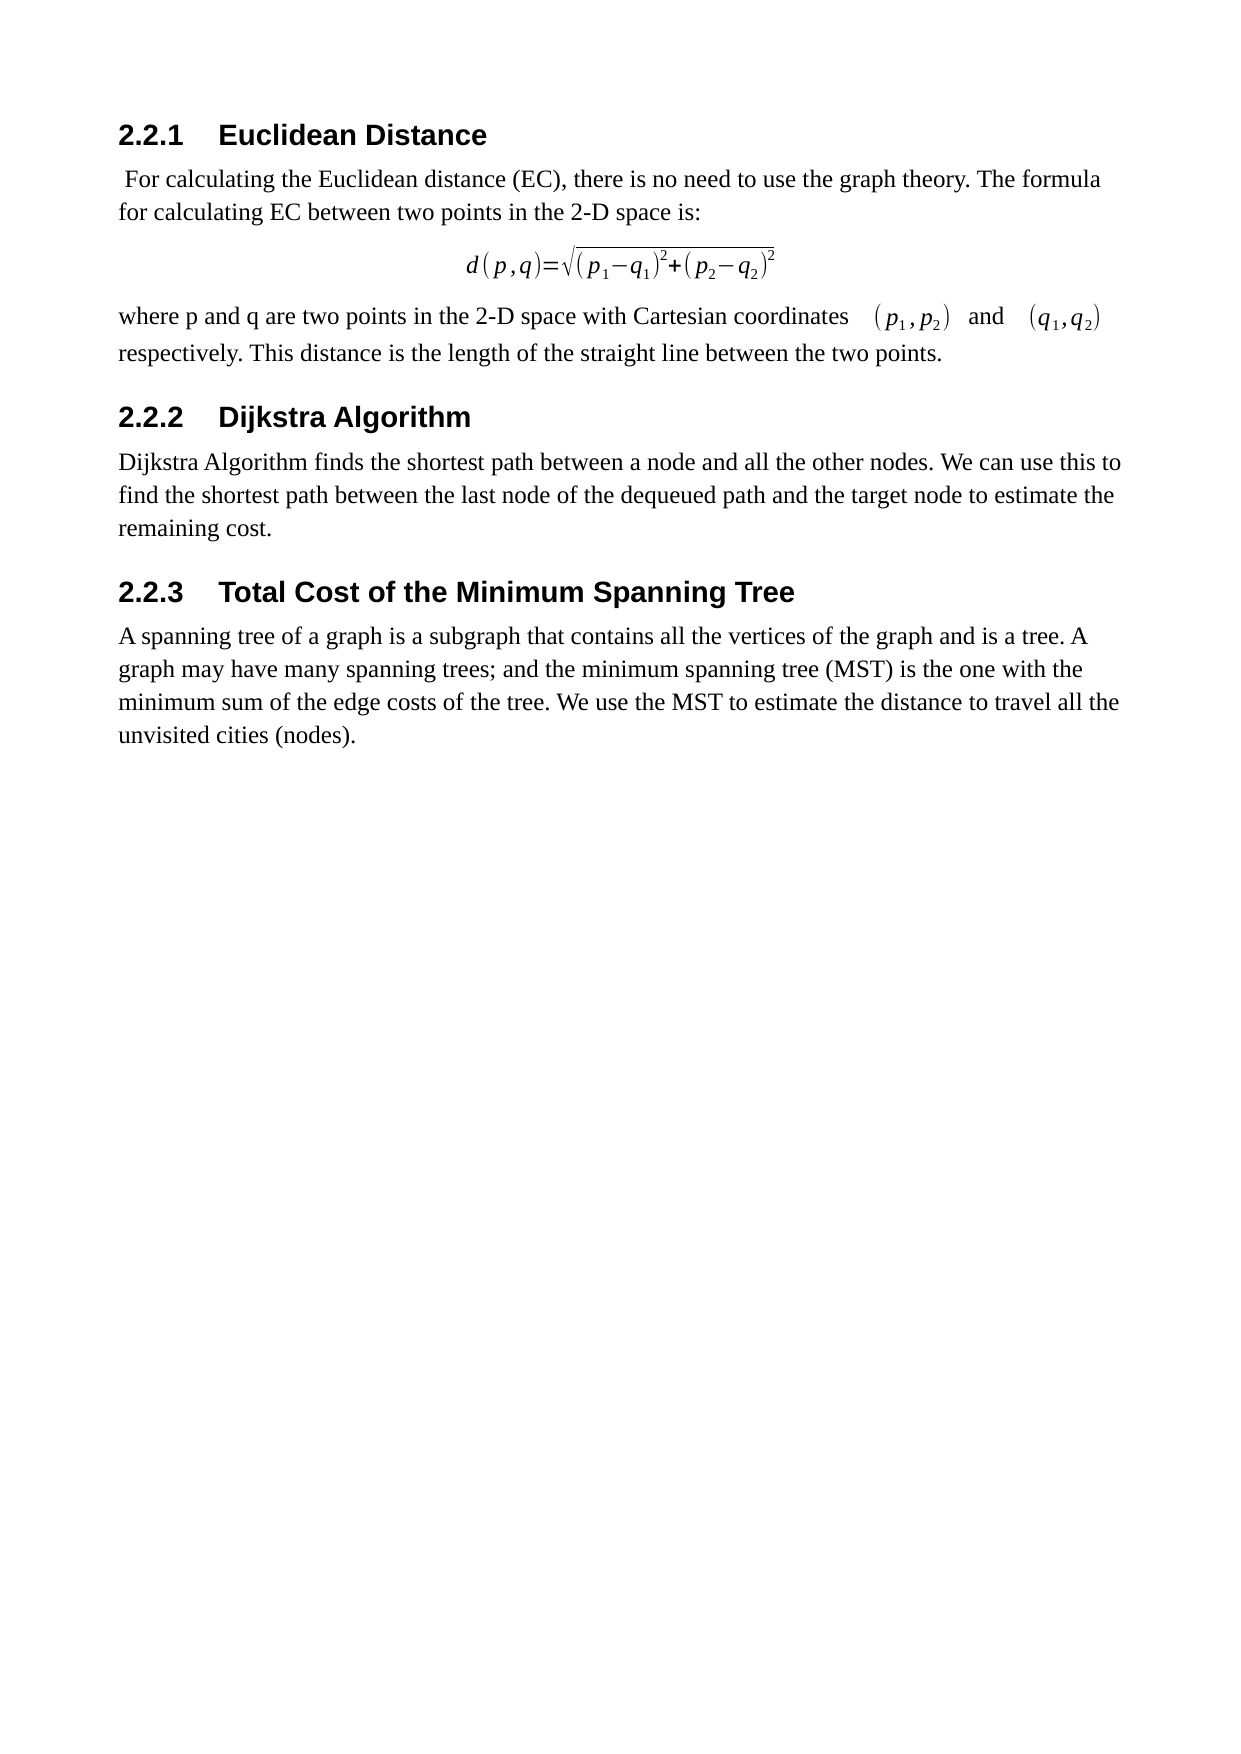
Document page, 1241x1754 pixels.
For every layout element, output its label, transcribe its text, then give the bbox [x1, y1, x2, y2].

subtitle Euclidean Distance [118, 118, 1122, 152]
text A spanning tree of a graph is a subgraph that contains all the vertices of the graph and is a tree. A graph may have many spanning trees; and the minimum spanning tree (MST) is the one with the minimum sum of the edge costs of the tree. We use the MST to estimate the distance to travel all the unvisited cities (nodes). [118, 621, 1122, 749]
text Dijkstra Algorithm finds the shortest path between a node and all the other nodes. We can use this to find the shortest path between the last node of the dequeued path and the target node to estimate the remaining cost. [118, 447, 1122, 541]
text where p and q are two points in the 2-D space with Cartesian coordinates and respectively. This distance is the length of the straight line between the two points. [118, 301, 1122, 367]
subtitle Dijkstra Algorithm [118, 400, 1122, 434]
text For calculating the Euclidean distance (EC), there is no need to use the graph theory. The formula for calculating EC between two points in the 2-D space is: [118, 164, 1122, 226]
subtitle Total Cost of the Minimum Spanning Tree [118, 575, 1122, 609]
